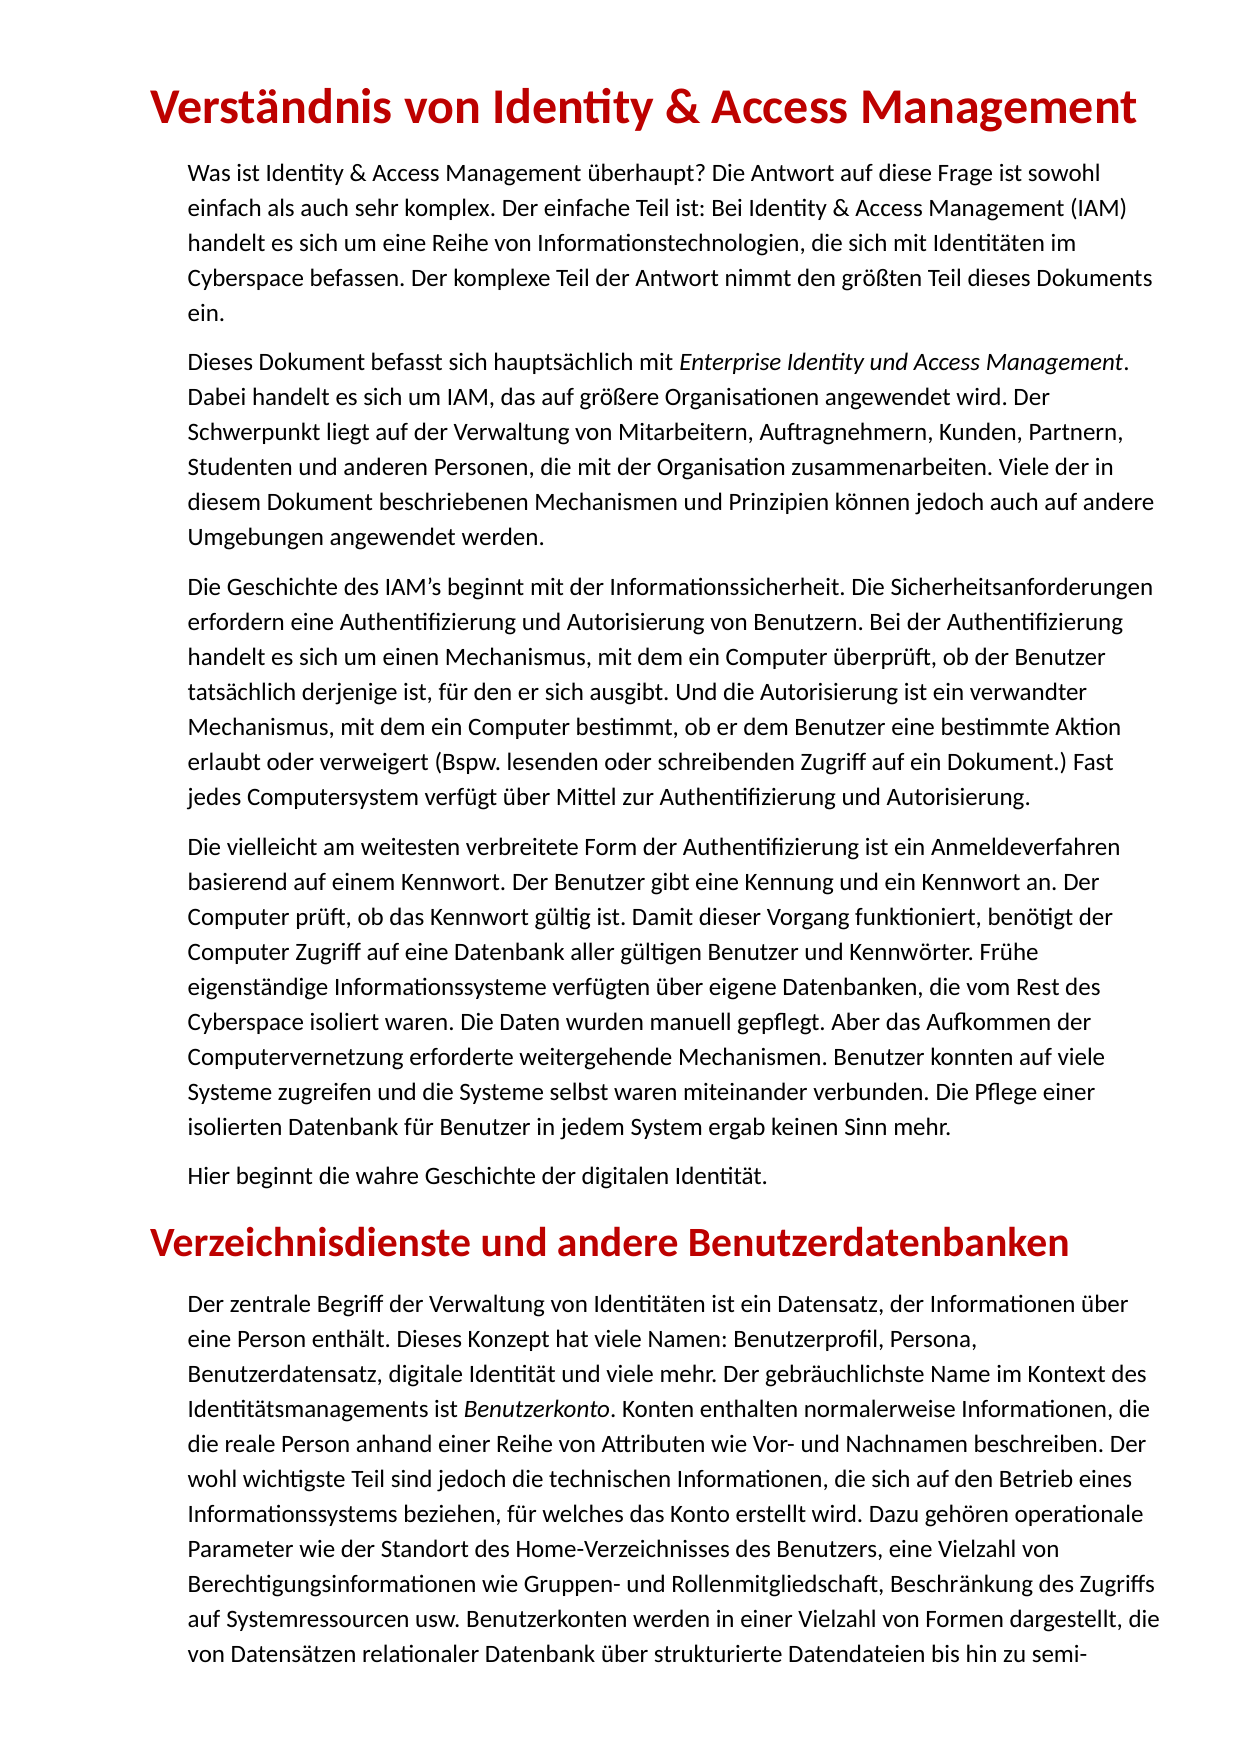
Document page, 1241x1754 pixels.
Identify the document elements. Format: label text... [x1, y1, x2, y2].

text Die vielleicht am weitesten verbreitete Form der Authentifizierung ist ein Anmeldeverfahren basierend auf einem Kennwort. Der Benutzer gibt eine Kennung und ein Kennwort an. Der Computer prüft, ob das Kennwort gültig ist. Damit dieser Vorgang funktioniert, benötigt der Computer Zugriff auf eine Datenbank aller gültigen Benutzer und Kennwörter. Frühe eigenständige Informationssysteme verfügten über eigene Datenbanken, die vom Rest des Cyberspace isoliert waren. Die Daten wurden manuell gepflegt. Aber das Aufkommen der Computervernetzung erforderte weitergehende Mechanismen. Benutzer konnten auf viele Systeme zugreifen und die Systeme selbst waren miteinander verbunden. Die Pflege einer isolierten Datenbank für Benutzer in jedem System ergab keinen Sinn mehr. [187, 831, 1165, 1141]
subtitle Verständnis von Identity & Access Management [150, 75, 1165, 136]
text Was ist Identity & Access Management überhaupt? Die Antwort auf diese Frage ist sowohl einfach als auch sehr komplex. Der einfache Teil ist: Bei Identity & Access Management (IAM) handelt es sich um eine Reihe von Informationstechnologien, die sich mit Identitäten im Cyberspace befassen. Der komplexe Teil der Antwort nimmt den größten Teil dieses Dokuments ein. [187, 157, 1165, 327]
text Dieses Dokument befasst sich hauptsächlich mit Enterprise Identity und Access Management. Dabei handelt es sich um IAM, das auf größere Organisationen angewendet wird. Der Schwerpunkt liegt auf der Verwaltung von Mitarbeitern, Auftragnehmern, Kunden, Partnern, Studenten und anderen Personen, die mit der Organisation zusammenarbeiten. Viele der in diesem Dokument beschriebenen Mechanismen und Prinzipien können jedoch auch auf andere Umgebungen angewendet werden. [187, 346, 1165, 552]
text Der zentrale Begriff der Verwaltung von Identitäten ist ein Datensatz, der Informationen über eine Person enthält. Dieses Konzept hat viele Namen: Benutzerprofil, Persona, Benutzerdatensatz, digitale Identität und viele mehr. Der gebräuchlichste Name im Kontext des Identitätsmanagements ist Benutzerkonto. Konten enthalten normalerweise Informationen, die die reale Person anhand einer Reihe von Attributen wie Vor- und Nachnamen beschreiben. Der wohl wichtigste Teil sind jedoch die technischen Informationen, die sich auf den Betrieb eines Informationssystems beziehen, für welches das Konto erstellt wird. Dazu gehören operationale Parameter wie der Standort des Home-Verzeichnisses des Benutzers, eine Vielzahl von Berechtigungsinformationen wie Gruppen- und Rollenmitgliedschaft, Beschränkung des Zugriffs auf Systemressourcen usw. Benutzerkonten werden in einer Vielzahl von Formen dargestellt, die von Datensätzen relationaler Datenbank über strukturierte Datendateien bis hin zu semi- [187, 1288, 1165, 1668]
text Die Geschichte des IAM’s beginnt mit der Informationssicherheit. Die Sicherheitsanforderungen erfordern eine Authentifizierung und Autorisierung von Benutzern. Bei der Authentifizierung handelt es sich um einen Mechanismus, mit dem ein Computer überprüft, ob der Benutzer tatsächlich derjenige ist, für den er sich ausgibt. Und die Autorisierung ist ein verwandter Mechanismus, mit dem ein Computer bestimmt, ob er dem Benutzer eine bestimmte Aktion erlaubt oder verweigert (Bspw. lesenden oder schreibenden Zugriff auf ein Dokument.) Fast jedes Computersystem verfügt über Mittel zur Authentifizierung und Autorisierung. [187, 571, 1165, 812]
text Hier beginnt die wahre Geschichte der digitalen Identität. [187, 1160, 1165, 1191]
subtitle Verzeichnisdienste und andere Benutzerdatenbanken [150, 1216, 1165, 1267]
